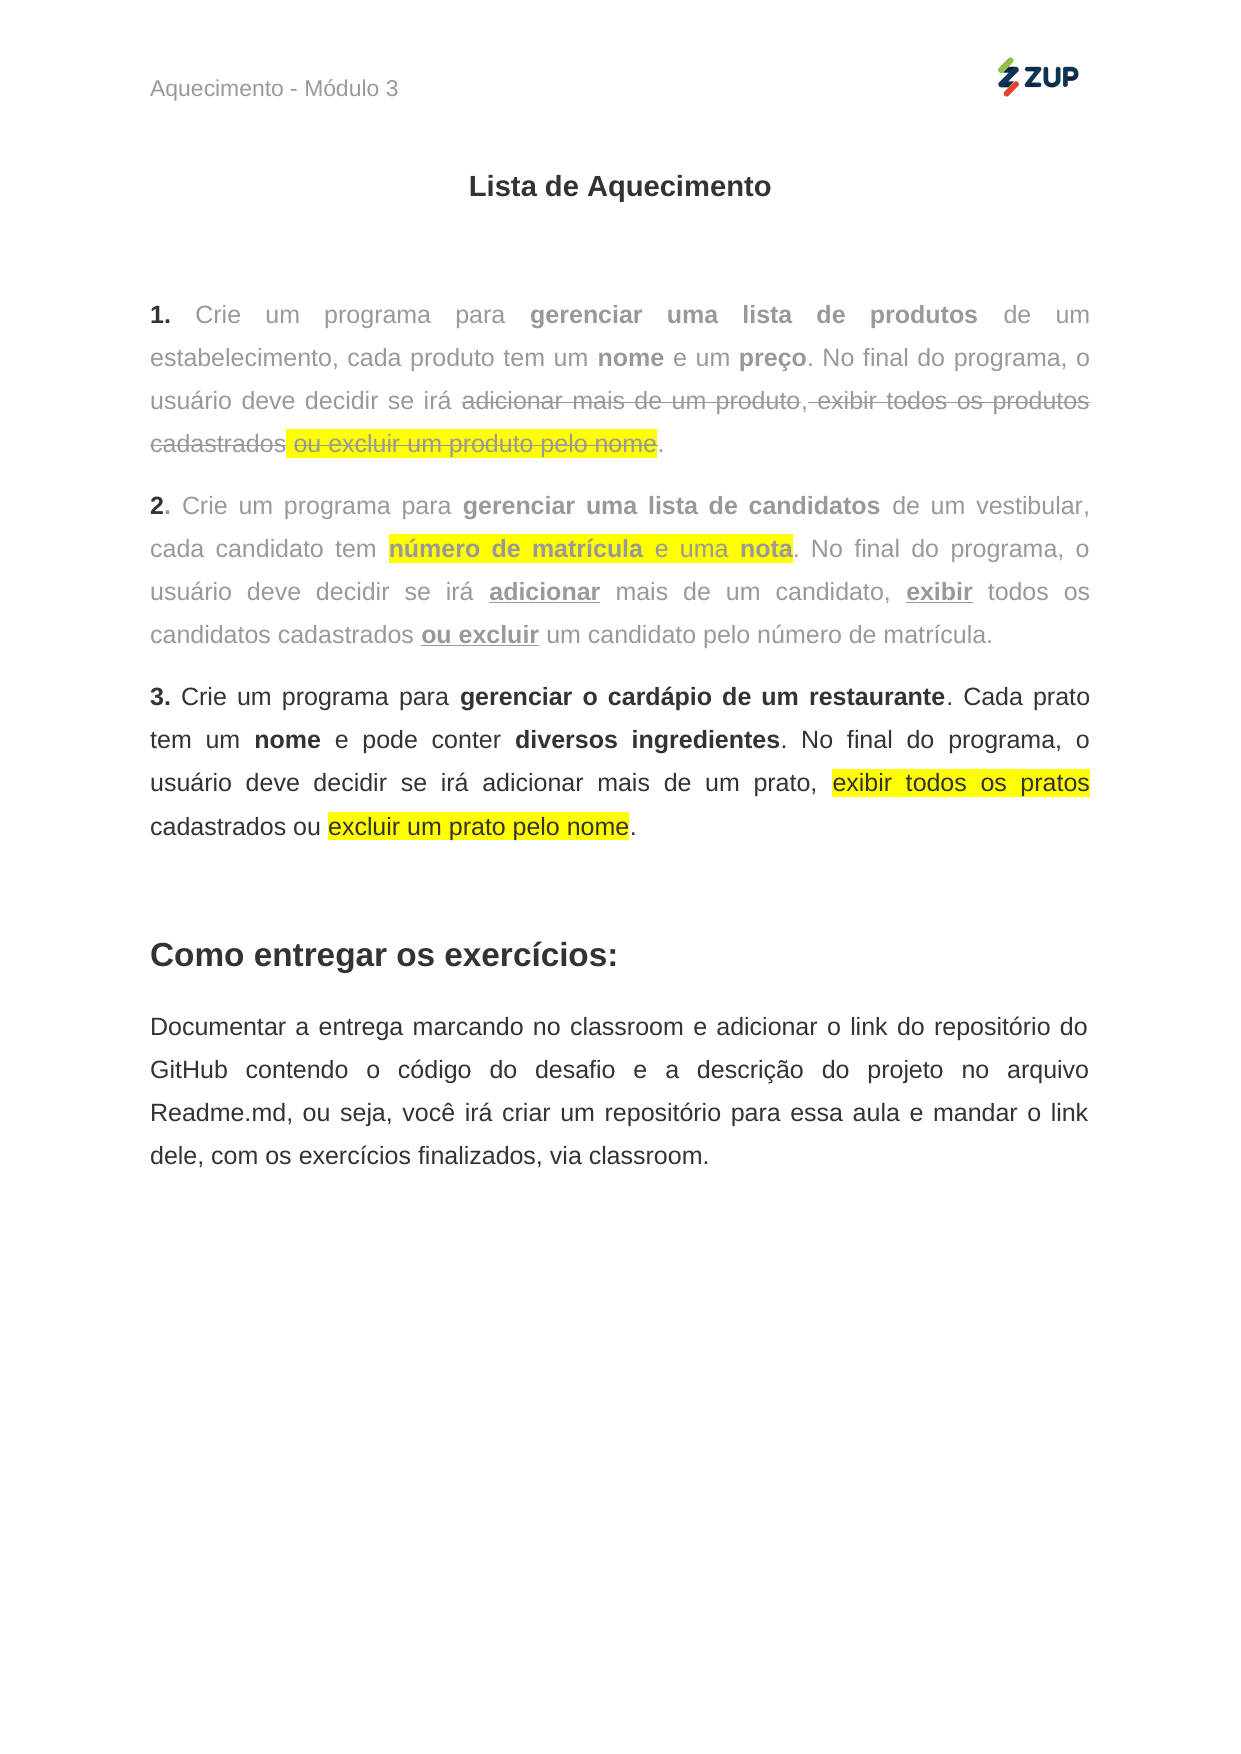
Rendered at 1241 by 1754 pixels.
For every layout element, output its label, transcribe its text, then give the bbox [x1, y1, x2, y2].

text 1. Crie um programa para gerenciar uma lista de produtos de um estabelecimento, cada produto tem um nome e um preço. No final do programa, o usuário deve decidir se irá adicionar mais de um produto, exibir todos os produtos cadastrados ou excluir um produto pelo nome. [150, 300, 1090, 458]
text 3. Crie um programa para gerenciar o cardápio de um restaurante. Cada prato tem um nome e pode conter diversos ingredientes. No final do programa, o usuário deve decidir se irá adicionar mais de um prato, exibir todos os pratos cadastrados ou excluir um prato pelo nome. [150, 682, 1090, 840]
text Lista de Aquecimento [150, 169, 1090, 202]
text Documentar a entrega marcando no classroom e adicionar o link do repositório do GitHub contendo o código do desafio e a descrição do projeto no arquivo Readme.md, ou seja, você irá criar um repositório para essa aula e mandar o link dele, com os exercícios finalizados, via classroom. [150, 1012, 1090, 1170]
text Como entregar os exercícios: [150, 935, 1090, 974]
picture [987, 46, 1090, 108]
text 2. Crie um programa para gerenciar uma lista de candidatos de um vestibular, cada candidato tem número de matrícula e uma nota. No final do programa, o usuário deve decidir se irá adicionar mais de um candidato, exibir todos os candidatos cadastrados ou excluir um candidato pelo número de matrícula. [150, 491, 1090, 649]
